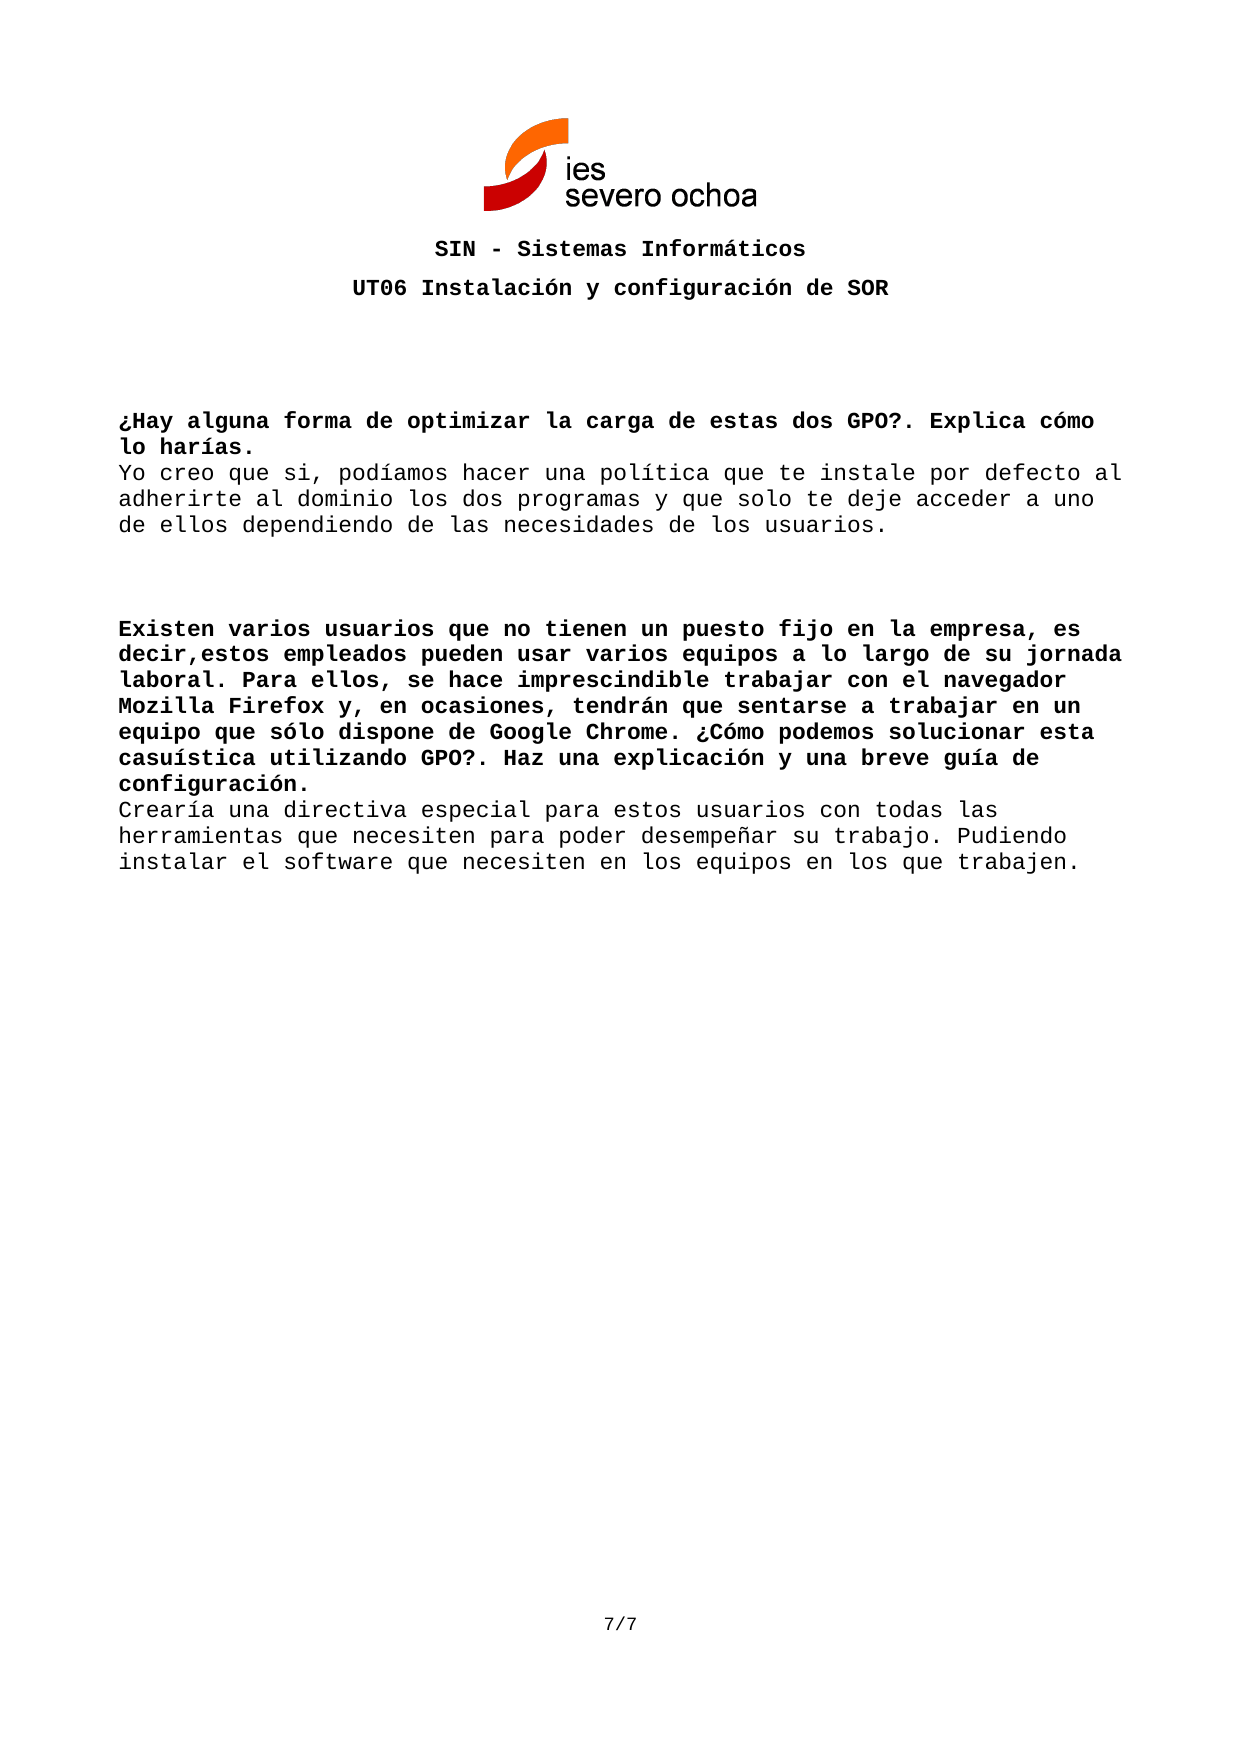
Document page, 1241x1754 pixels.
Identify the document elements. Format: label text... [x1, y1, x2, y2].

text Crearía una directiva especial para estos usuarios con todas las herramientas que necesiten para poder desempeñar su trabajo. Pudiendo instalar el software que necesiten en los equipos en los que trabajen. [118, 798, 1122, 876]
text ¿Hay alguna forma de optimizar la carga de estas dos GPO?. Explica cómo lo harías. [118, 409, 1122, 461]
text Yo creo que si, podíamos hacer una política que te instale por defecto al adherirte al dominio los dos programas y que solo te deje acceder a uno de ellos dependiendo de las necesidades de los usuarios. [118, 461, 1122, 539]
picture [483, 118, 757, 211]
text Existen varios usuarios que no tienen un puesto fijo en la empresa, es decir,estos empleados pueden usar varios equipos a lo largo de su jornada laboral. Para ellos, se hace imprescindible trabajar con el navegador Mozilla Firefox y, en ocasiones, tendrán que sentarse a trabajar en un equipo que sólo dispone de Google Chrome. ¿Cómo podemos solucionar esta casuística utilizando GPO?. Haz una explicación y una breve guía de configuración. [118, 617, 1122, 798]
